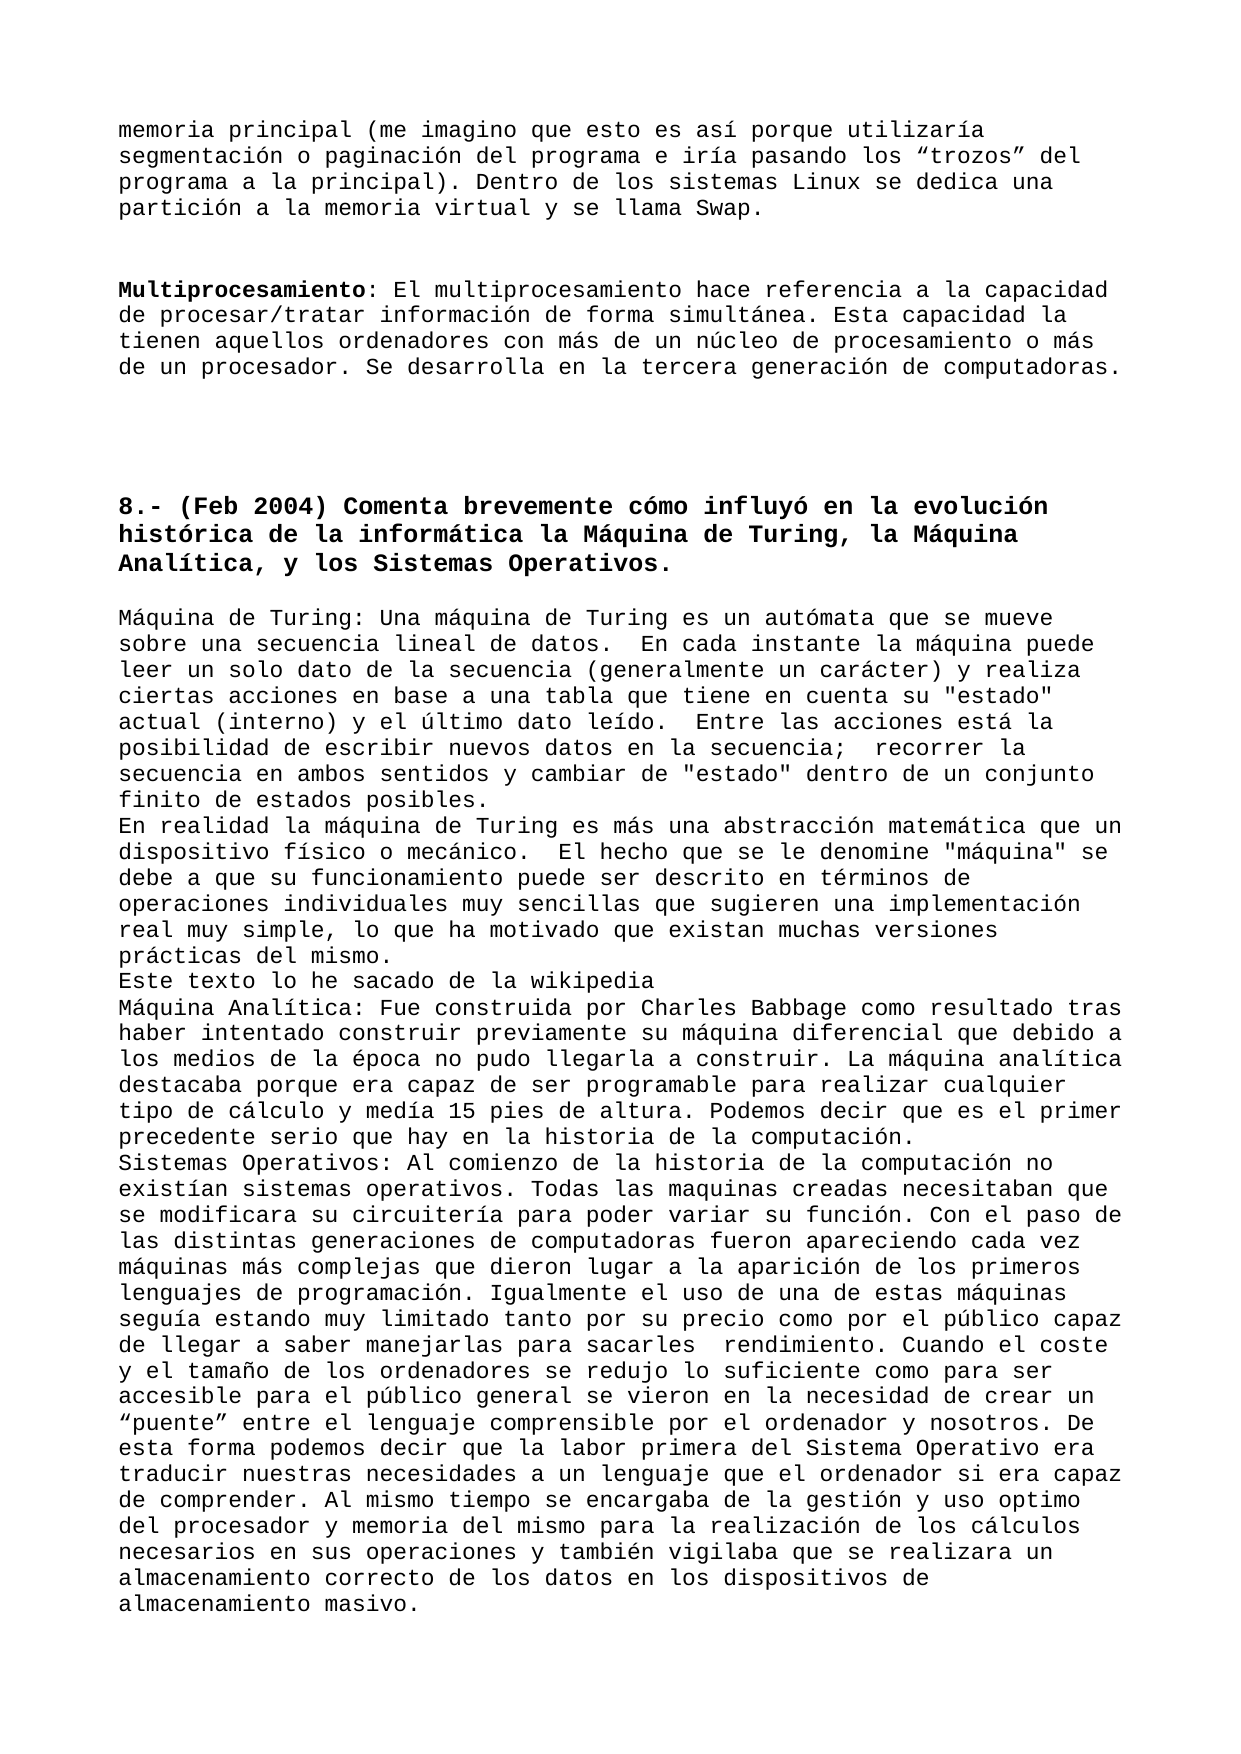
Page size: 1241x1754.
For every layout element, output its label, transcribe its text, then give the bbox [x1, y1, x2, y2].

text Multiprocesamiento: El multiprocesamiento hace referencia a la capacidad de procesar/tratar información de forma simultánea. Esta capacidad la tienen aquellos ordenadores con más de un núcleo de procesamiento o más de un procesador. Se desarrolla en la tercera generación de computadoras. [118, 278, 1122, 382]
text Máquina de Turing: Una máquina de Turing es un autómata que se mueve sobre una secuencia lineal de datos. En cada instante la máquina puede leer un solo dato de la secuencia (generalmente un carácter) y realiza ciertas acciones en base a una tabla que tiene en cuenta su "estado" actual (interno) y el último dato leído. Entre las acciones está la posibilidad de escribir nuevos datos en la secuencia; recorrer la secuencia en ambos sentidos y cambiar de "estado" dentro de un conjunto finito de estados posibles. [118, 607, 1122, 814]
text 8.- (Feb 2004) Comenta brevemente cómo influyó en la evolución histórica de la informática la Máquina de Turing, la Máquina Analítica, y los Sistemas Operativos. [118, 494, 1122, 579]
text Este texto lo he sacado de la wikipedia [118, 970, 1122, 996]
text Sistemas Operativos: Al comienzo de la historia de la computación no existían sistemas operativos. Todas las maquinas creadas necesitaban que se modificara su circuitería para poder variar su función. Con el paso de las distintas generaciones de computadoras fueron apareciendo cada vez máquinas más complejas que dieron lugar a la aparición de los primeros lenguajes de programación. Igualmente el uso de una de estas máquinas seguía estando muy limitado tanto por su precio como por el público capaz de llegar a saber manejarlas para sacarles rendimiento. Cuando el coste y el tamaño de los ordenadores se redujo lo suficiente como para ser accesible para el público general se vieron en la necesidad de crear un “puente” entre el lenguaje comprensible por el ordenador y nosotros. De esta forma podemos decir que la labor primera del Sistema Operativo era traducir nuestras necesidades a un lenguaje que el ordenador si era capaz de comprender. Al mismo tiempo se encargaba de la gestión y uso optimo del procesador y memoria del mismo para la realización de los cálculos necesarios en sus operaciones y también vigilaba que se realizara un almacenamiento correcto de los datos en los dispositivos de almacenamiento masivo. [118, 1151, 1122, 1618]
text memoria principal (me imagino que esto es así porque utilizaría segmentación o paginación del programa e iría pasando los “trozos” del programa a la principal). Dentro de los sistemas Linux se dedica una partición a la memoria virtual y se llama Swap. [118, 118, 1122, 222]
text Máquina Analítica: Fue construida por Charles Babbage como resultado tras haber intentado construir previamente su máquina diferencial que debido a los medios de la época no pudo llegarla a construir. La máquina analítica destacaba porque era capaz de ser programable para realizar cualquier tipo de cálculo y medía 15 pies de altura. Podemos decir que es el primer precedente serio que hay en la historia de la computación. [118, 996, 1122, 1151]
text En realidad la máquina de Turing es más una abstracción matemática que un dispositivo físico o mecánico. El hecho que se le denomine "máquina" se debe a que su funcionamiento puede ser descrito en términos de operaciones individuales muy sencillas que sugieren una implementación real muy simple, lo que ha motivado que existan muchas versiones prácticas del mismo. [118, 814, 1122, 970]
